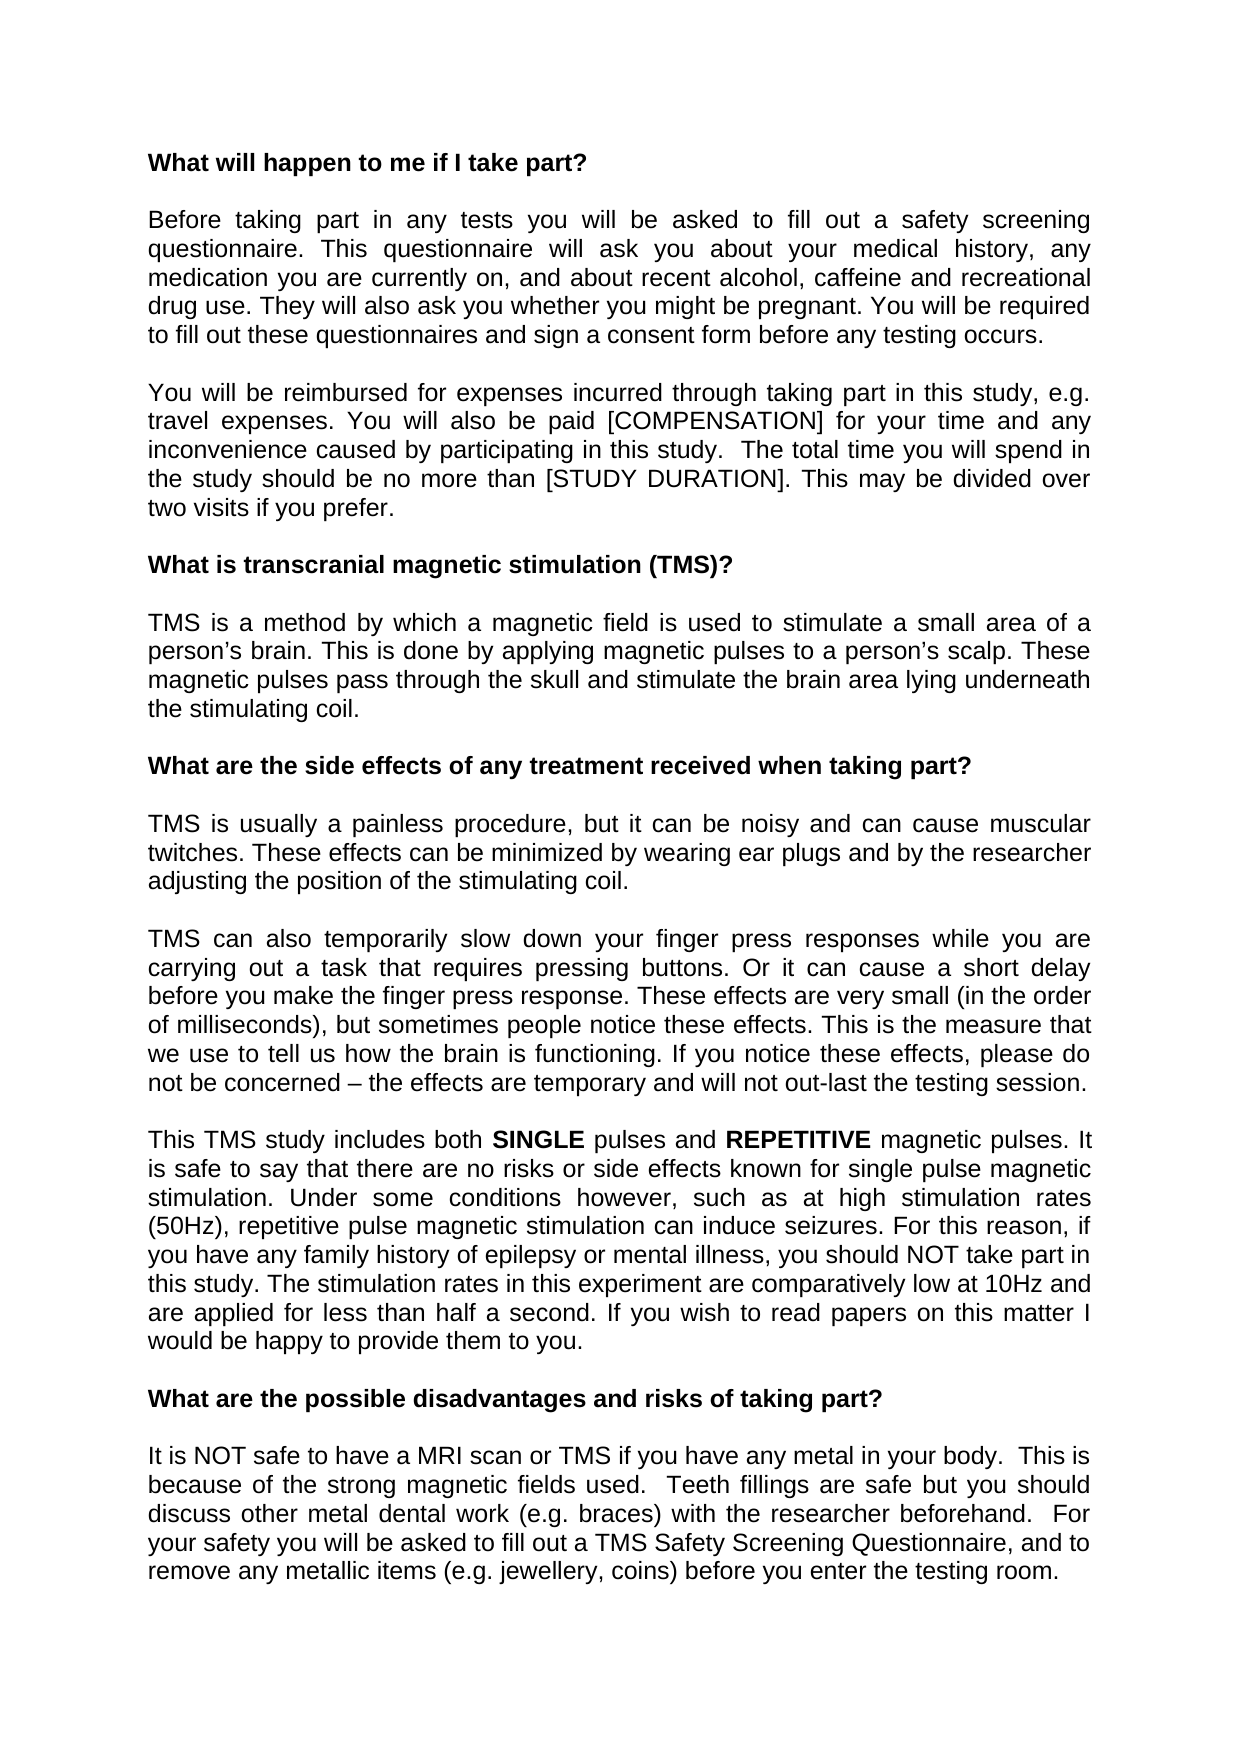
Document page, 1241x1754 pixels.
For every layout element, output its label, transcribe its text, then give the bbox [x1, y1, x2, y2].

text It is NOT safe to have a MRI scan or TMS if you have any metal in your body. This is because of the strong magnetic fields used. Teeth fillings are safe but you should discuss other metal dental work (e.g. braces) with the researcher beforehand. For your safety you will be asked to fill out a TMS Safety Screening Questionnaire, and to remove any metallic items (e.g. jewellery, coins) before you enter the testing room. [148, 1441, 1093, 1585]
text TMS can also temporarily slow down your finger press responses while you are carrying out a task that requires pressing buttons. Or it can cause a short delay before you make the finger press response. These effects are very small (in the order of milliseconds), but sometimes people notice these effects. This is the measure that we use to tell us how the brain is functioning. If you notice these effects, please do not be concerned – the effects are temporary and will not out-last the testing session. [148, 924, 1093, 1096]
text What will happen to me if I take part? [148, 148, 1093, 176]
text TMS is usually a painless procedure, but it can be noisy and can cause muscular twitches. These effects can be minimized by wearing ear plugs and by the researcher adjusting the position of the stimulating coil. [148, 809, 1093, 895]
text What is transcranial magnetic stimulation (TMS)? [148, 550, 1093, 579]
text What are the possible disadvantages and risks of taking part? [148, 1384, 1093, 1413]
text This TMS study includes both SINGLE pulses and REPETITIVE magnetic pulses. It is safe to say that there are no risks or side effects known for single pulse magnetic stimulation. Under some conditions however, such as at high stimulation rates (50Hz), repetitive pulse magnetic stimulation can induce seizures. For this reason, if you have any family history of epilepsy or mental illness, you should NOT take part in this study. The stimulation rates in this experiment are comparatively low at 10Hz and are applied for less than half a second. If you wish to read papers on this matter I would be happy to provide them to you. [148, 1125, 1093, 1355]
text What are the side effects of any treatment received when taking part? [148, 751, 1093, 780]
text TMS is a method by which a magnetic field is used to stimulate a small area of a person’s brain. This is done by applying magnetic pulses to a person’s scalp. These magnetic pulses pass through the skull and stimulate the brain area lying underneath the stimulating coil. [148, 608, 1093, 723]
text You will be reimbursed for expenses incurred through taking part in this study, e.g. travel expenses. You will also be paid [COMPENSATION] for your time and any inconvenience caused by participating in this study. The total time you will spend in the study should be no more than [STUDY DURATION]. This may be divided over two visits if you prefer. [148, 378, 1093, 521]
text Before taking part in any tests you will be asked to fill out a safety screening questionnaire. This questionnaire will ask you about your medical history, any medication you are currently on, and about recent alcohol, caffeine and recreational drug use. They will also ask you whether you might be pregnant. You will be required to fill out these questionnaires and sign a consent form before any testing occurs. [148, 205, 1093, 349]
